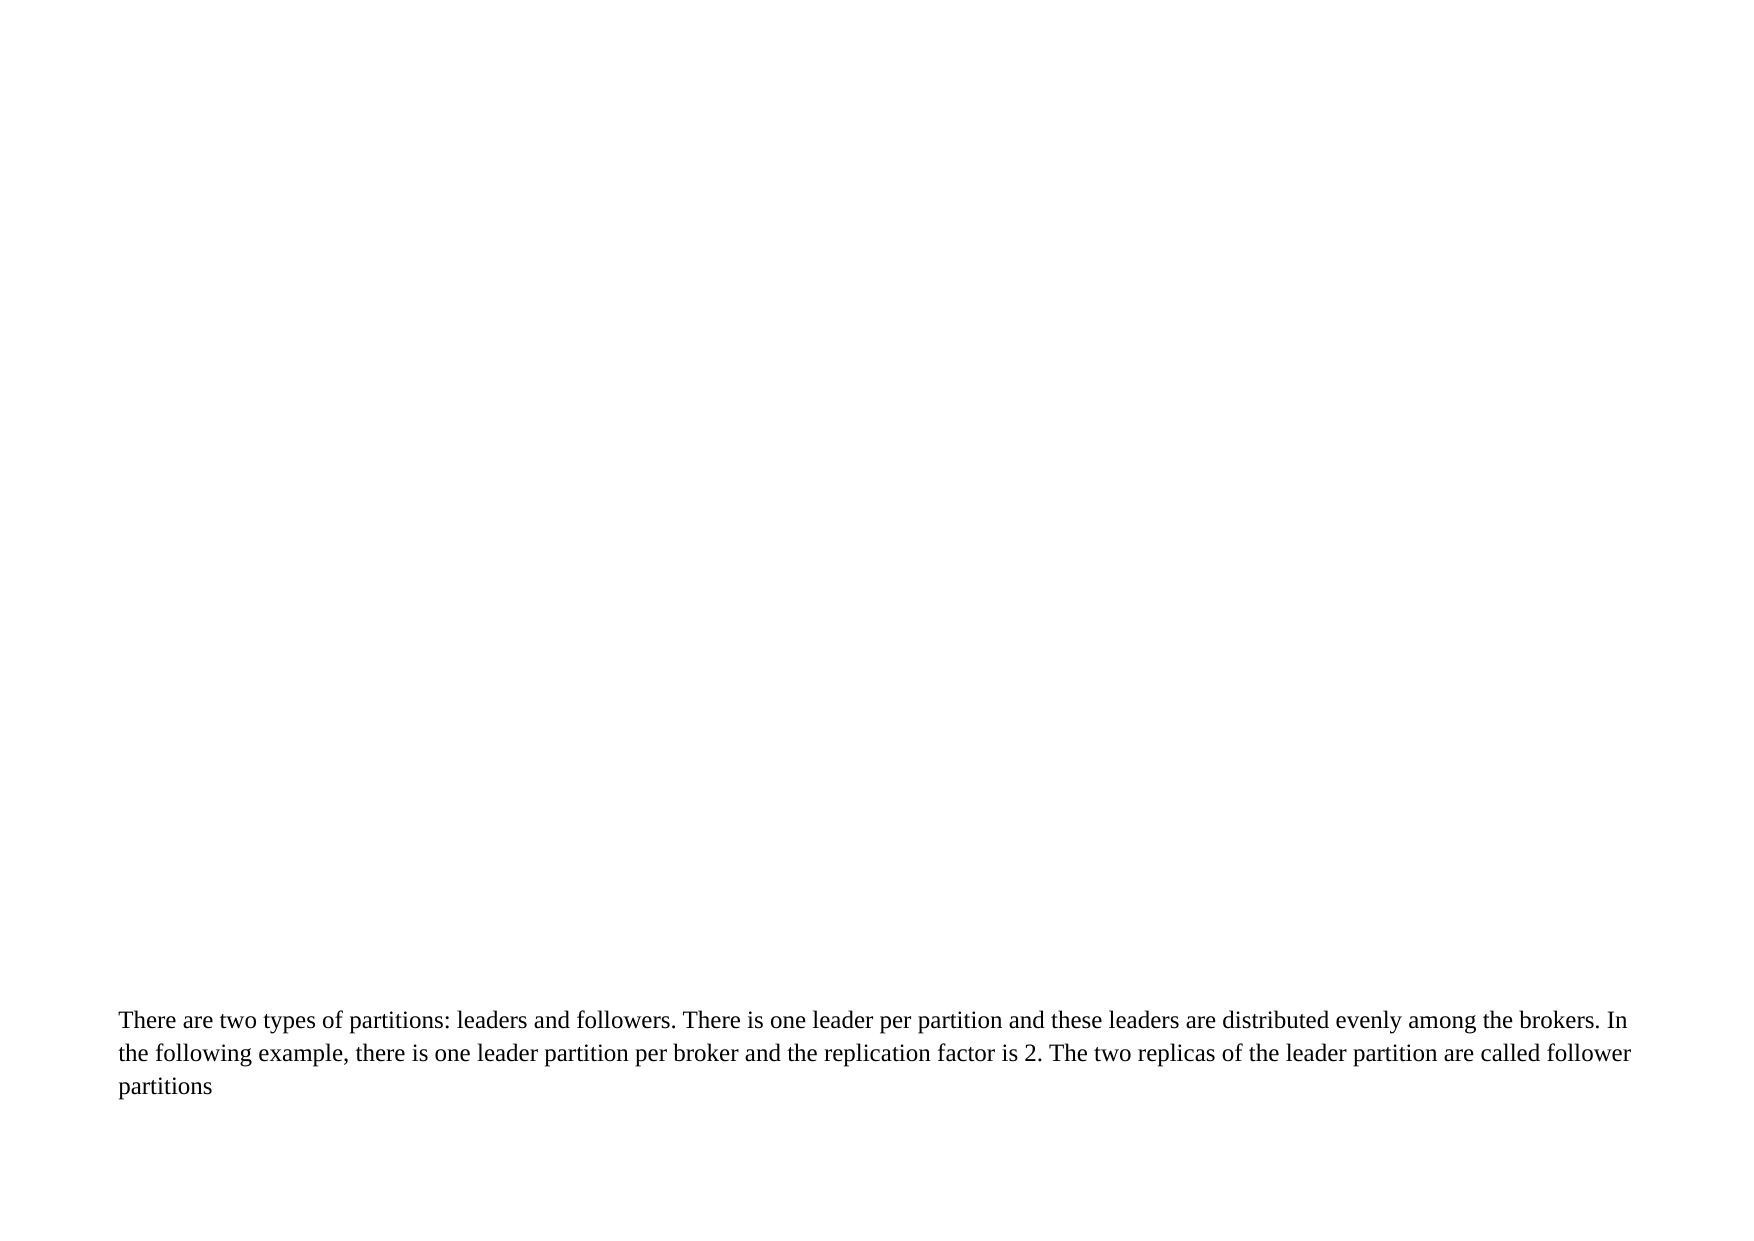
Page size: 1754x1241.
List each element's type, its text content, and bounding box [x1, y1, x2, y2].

text There are two types of partitions: leaders and followers. There is one leader per partition and these leaders are distributed evenly among the brokers. In the following example, there is one leader partition per broker and the replication factor is 2. The two replicas of the leader partition are called follower partitions [118, 1005, 1636, 1100]
